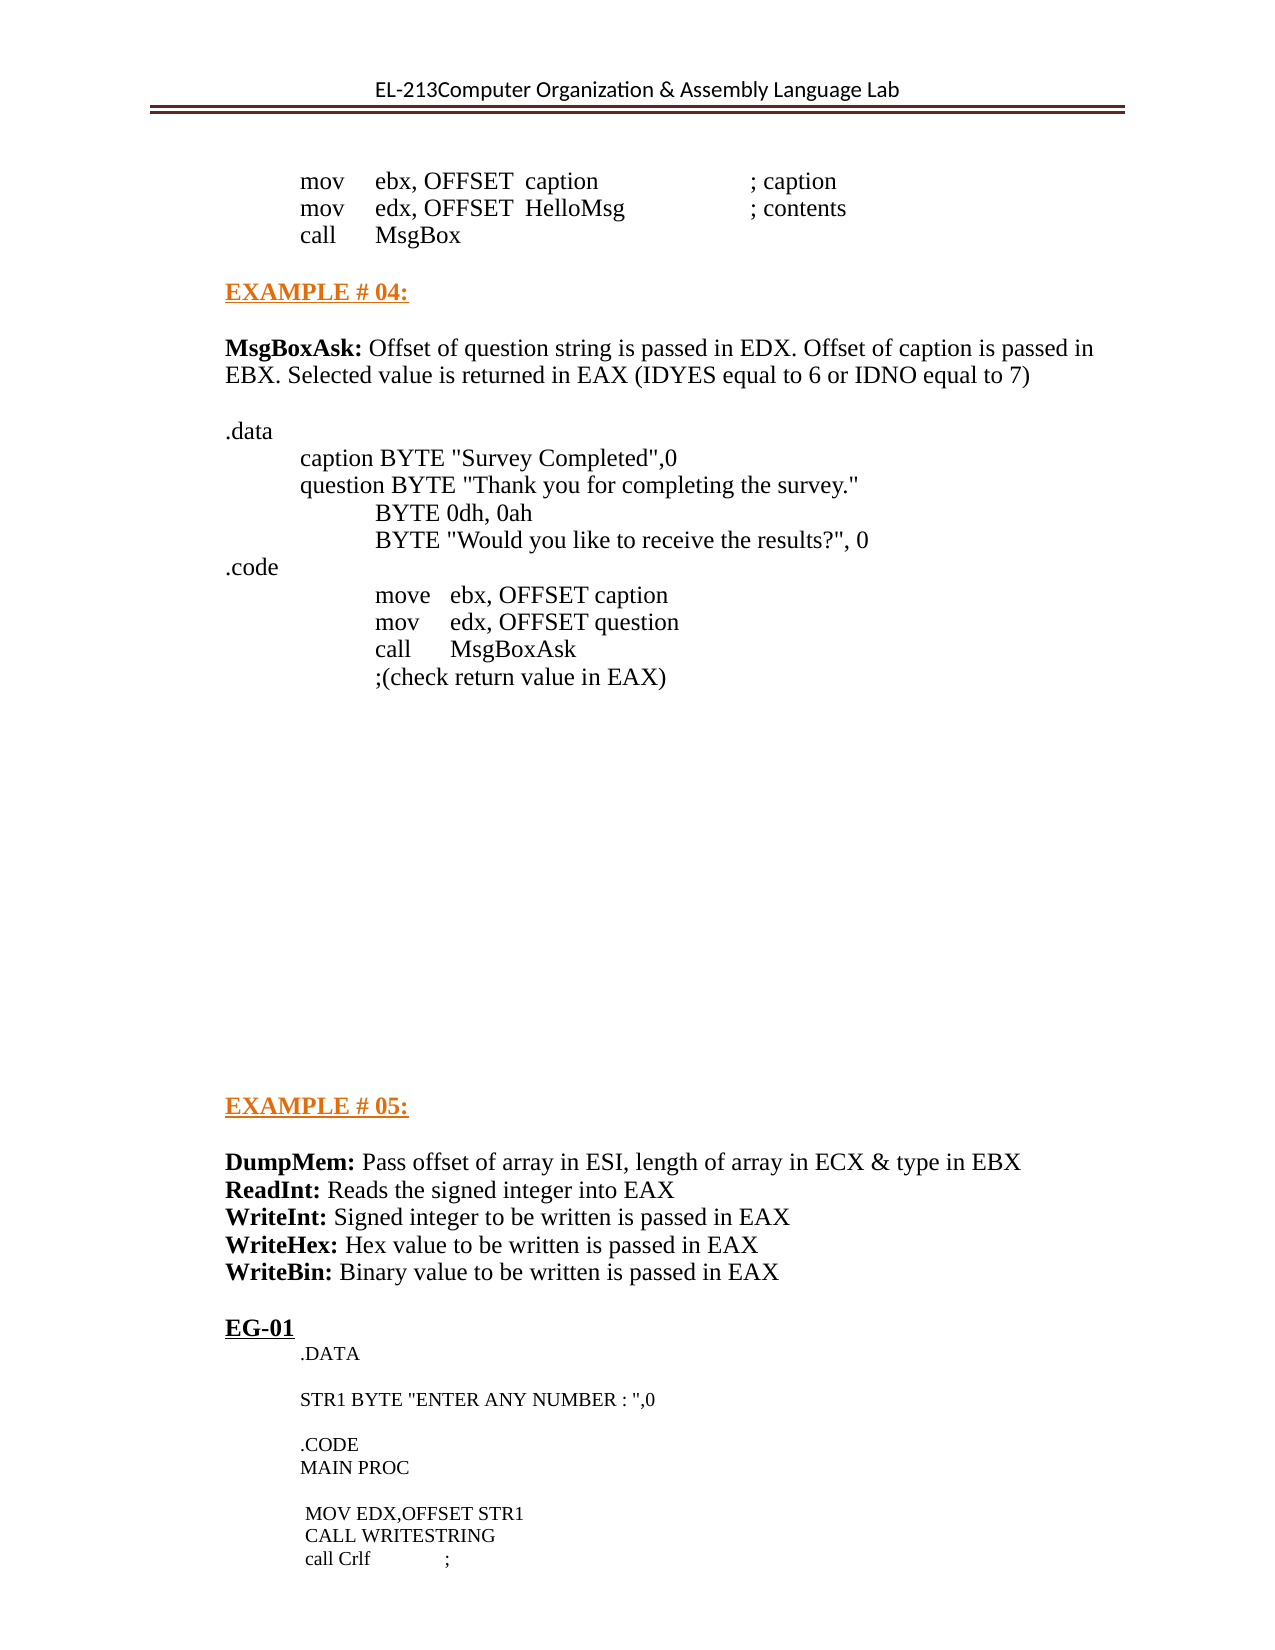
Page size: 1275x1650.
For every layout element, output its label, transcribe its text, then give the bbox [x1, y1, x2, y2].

text BYTE 0dh, 0ah [225, 499, 1125, 527]
text .code [225, 554, 1125, 581]
text EXAMPLE # 04: [225, 278, 1125, 305]
text mov edx, OFFSET HelloMsg ; contents [225, 195, 1125, 222]
text MAIN PROC [300, 1456, 1125, 1479]
text question BYTE "Thank you for completing the survey." [225, 472, 1125, 499]
text call Crlf ; [300, 1547, 1125, 1570]
text mov edx, OFFSET question [225, 609, 1125, 636]
text BYTE "Would you like to receive the results?", 0 [225, 527, 1125, 554]
text move ebx, OFFSET caption [225, 581, 1125, 609]
text .DATA [300, 1342, 1125, 1365]
text CALL WRITESTRING [300, 1524, 1125, 1547]
text WriteBin: Binary value to be written is passed in EAX [225, 1258, 1125, 1286]
text call MsgBox [225, 222, 1125, 249]
text EG-01 [225, 1314, 1125, 1342]
text DumpMem: Pass offset of array in ESI, length of array in ECX & type in EBX ReadInt: Reads the signed integer into EAX WriteInt: Signed integer to be written is passed in EAX WriteHex: Hex value to be written is passed in EAX [225, 1149, 1125, 1258]
text ;(check return value in EAX) [225, 663, 1125, 691]
text .data [225, 418, 1125, 445]
text .CODE [300, 1433, 1125, 1456]
text call MsgBoxAsk [225, 636, 1125, 663]
text MOV EDX,OFFSET STR1 [300, 1502, 1125, 1524]
text mov ebx, OFFSET caption ; caption [225, 167, 1125, 195]
text STR1 BYTE "ENTER ANY NUMBER : ",0 [300, 1387, 1125, 1410]
text MsgBoxAsk: Offset of question string is passed in EDX. Offset of caption is passed in EBX. Selected value is returned in EAX (IDYES equal to 6 or IDNO equal to 7) [225, 334, 1125, 389]
text caption BYTE "Survey Completed",0 [225, 445, 1125, 472]
text EXAMPLE # 05: [225, 1093, 1125, 1120]
